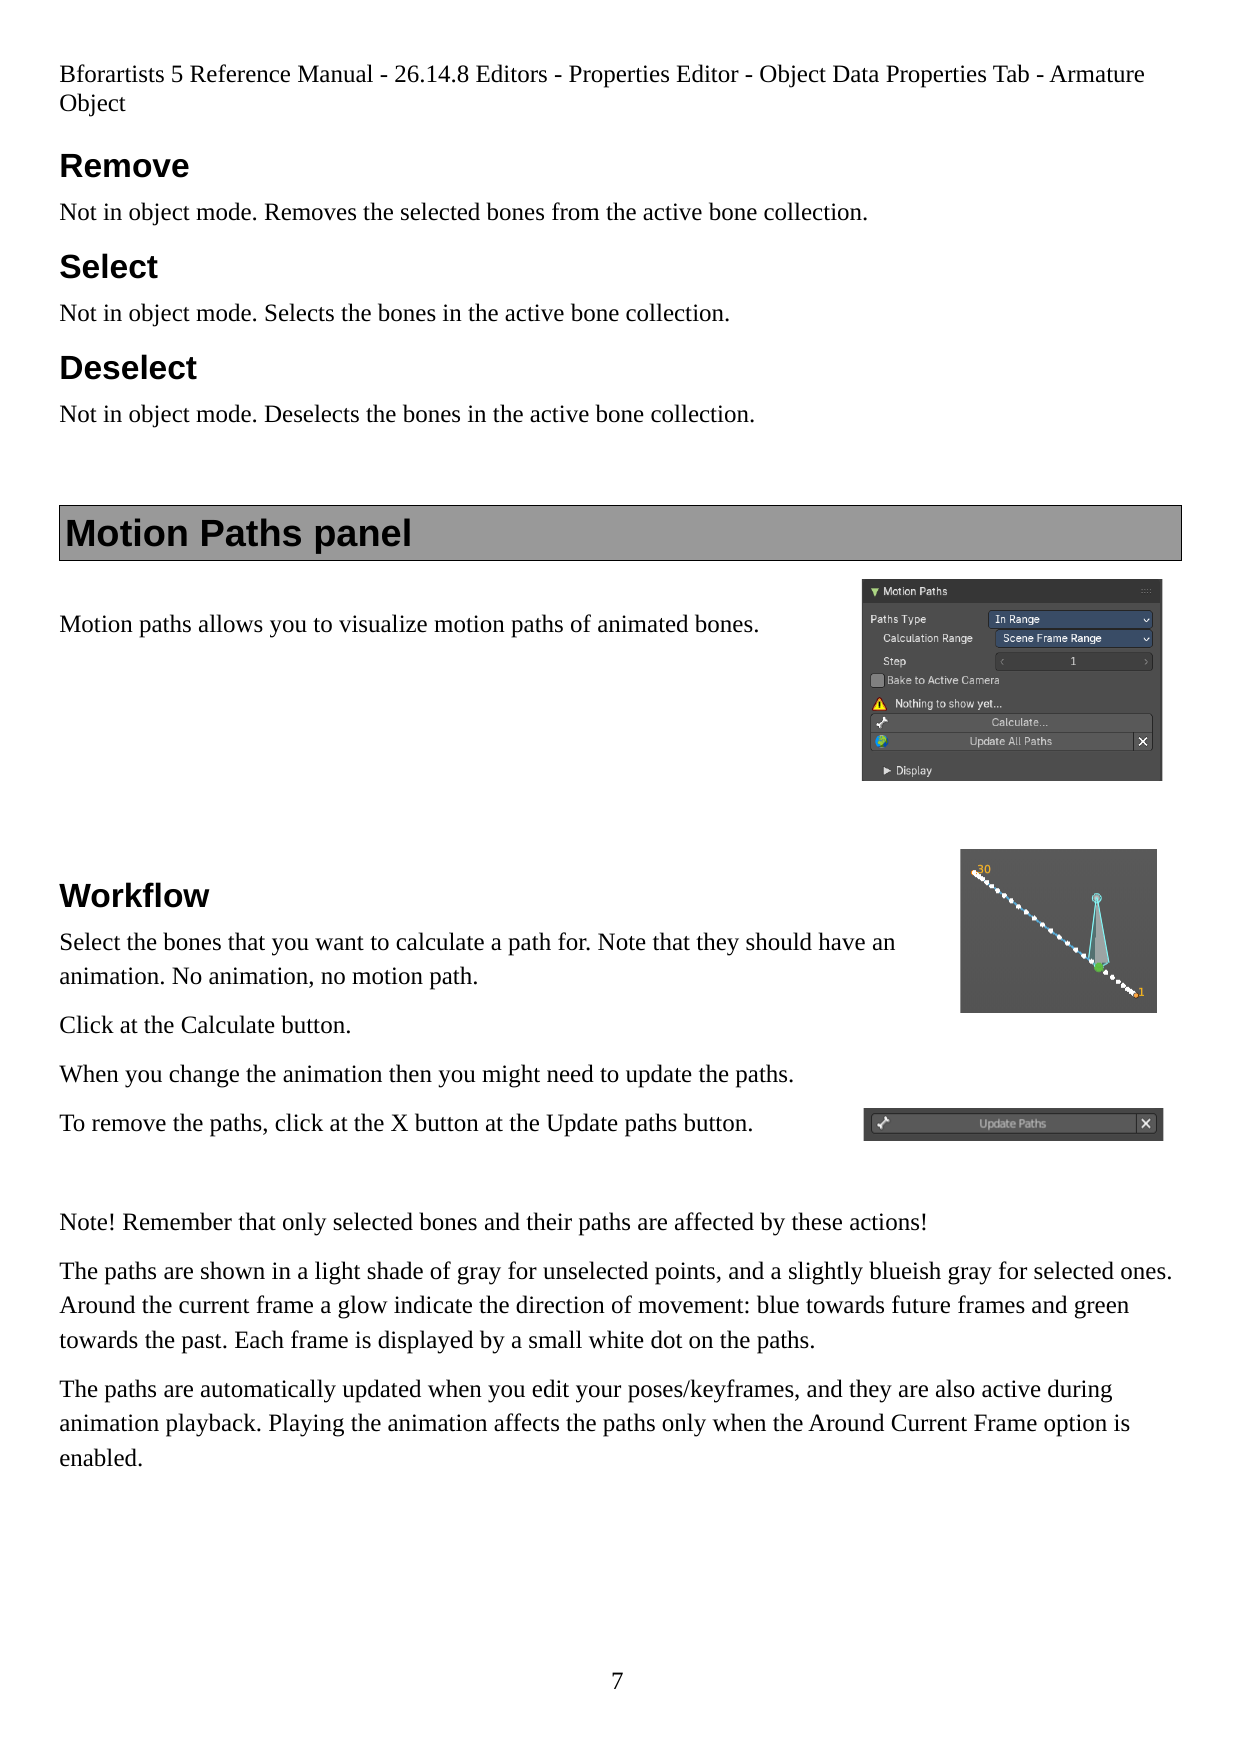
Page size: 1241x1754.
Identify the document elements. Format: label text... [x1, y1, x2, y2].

subtitle [1157, 876, 1181, 914]
text Note! Remember that only selected bones and their paths are affected by these actions! [59, 1207, 1181, 1235]
text Motion paths allows you to visualize motion paths of animated bones. [59, 609, 861, 638]
text Not in object mode. Removes the selected bones from the active bone collection. [59, 197, 1181, 226]
subtitle Select [59, 247, 1181, 285]
picture [960, 849, 1157, 1013]
text Not in object mode. Selects the bones in the active bone collection. [59, 298, 1181, 327]
subtitle Remove [59, 146, 1181, 185]
subtitle Deselect [59, 347, 1181, 386]
text Click at the Calculate button. [59, 1010, 1181, 1039]
text To remove the paths, click at the X button at the Update paths button. [59, 1108, 863, 1137]
text When you change the animation then you might need to update the paths. [59, 1059, 1181, 1088]
text Not in object mode. Deselects the bones in the active bone collection. [59, 399, 1181, 427]
subtitle Workflow [59, 876, 960, 914]
text Select the bones that you want to calculate a path for. Note that they should have an animation. No animation, no motion path. [59, 927, 960, 990]
table_header Motion Paths panel [60, 506, 1181, 560]
text The paths are automatically updated when you edit your poses/keyframes, and they are also active during animation playback. Playing the animation affects the paths only when the Around Current Frame option is enabled. [59, 1374, 1181, 1471]
text The paths are shown in a light shade of gray for unselected points, and a slightly blueish gray for selected ones. Around the current frame a glow indicate the direction of movement: blue towards future frames and green towards the past. Each frame is displayed by a small white dot on the paths. [59, 1256, 1181, 1353]
picture [861, 579, 1163, 781]
picture [863, 1108, 1164, 1141]
